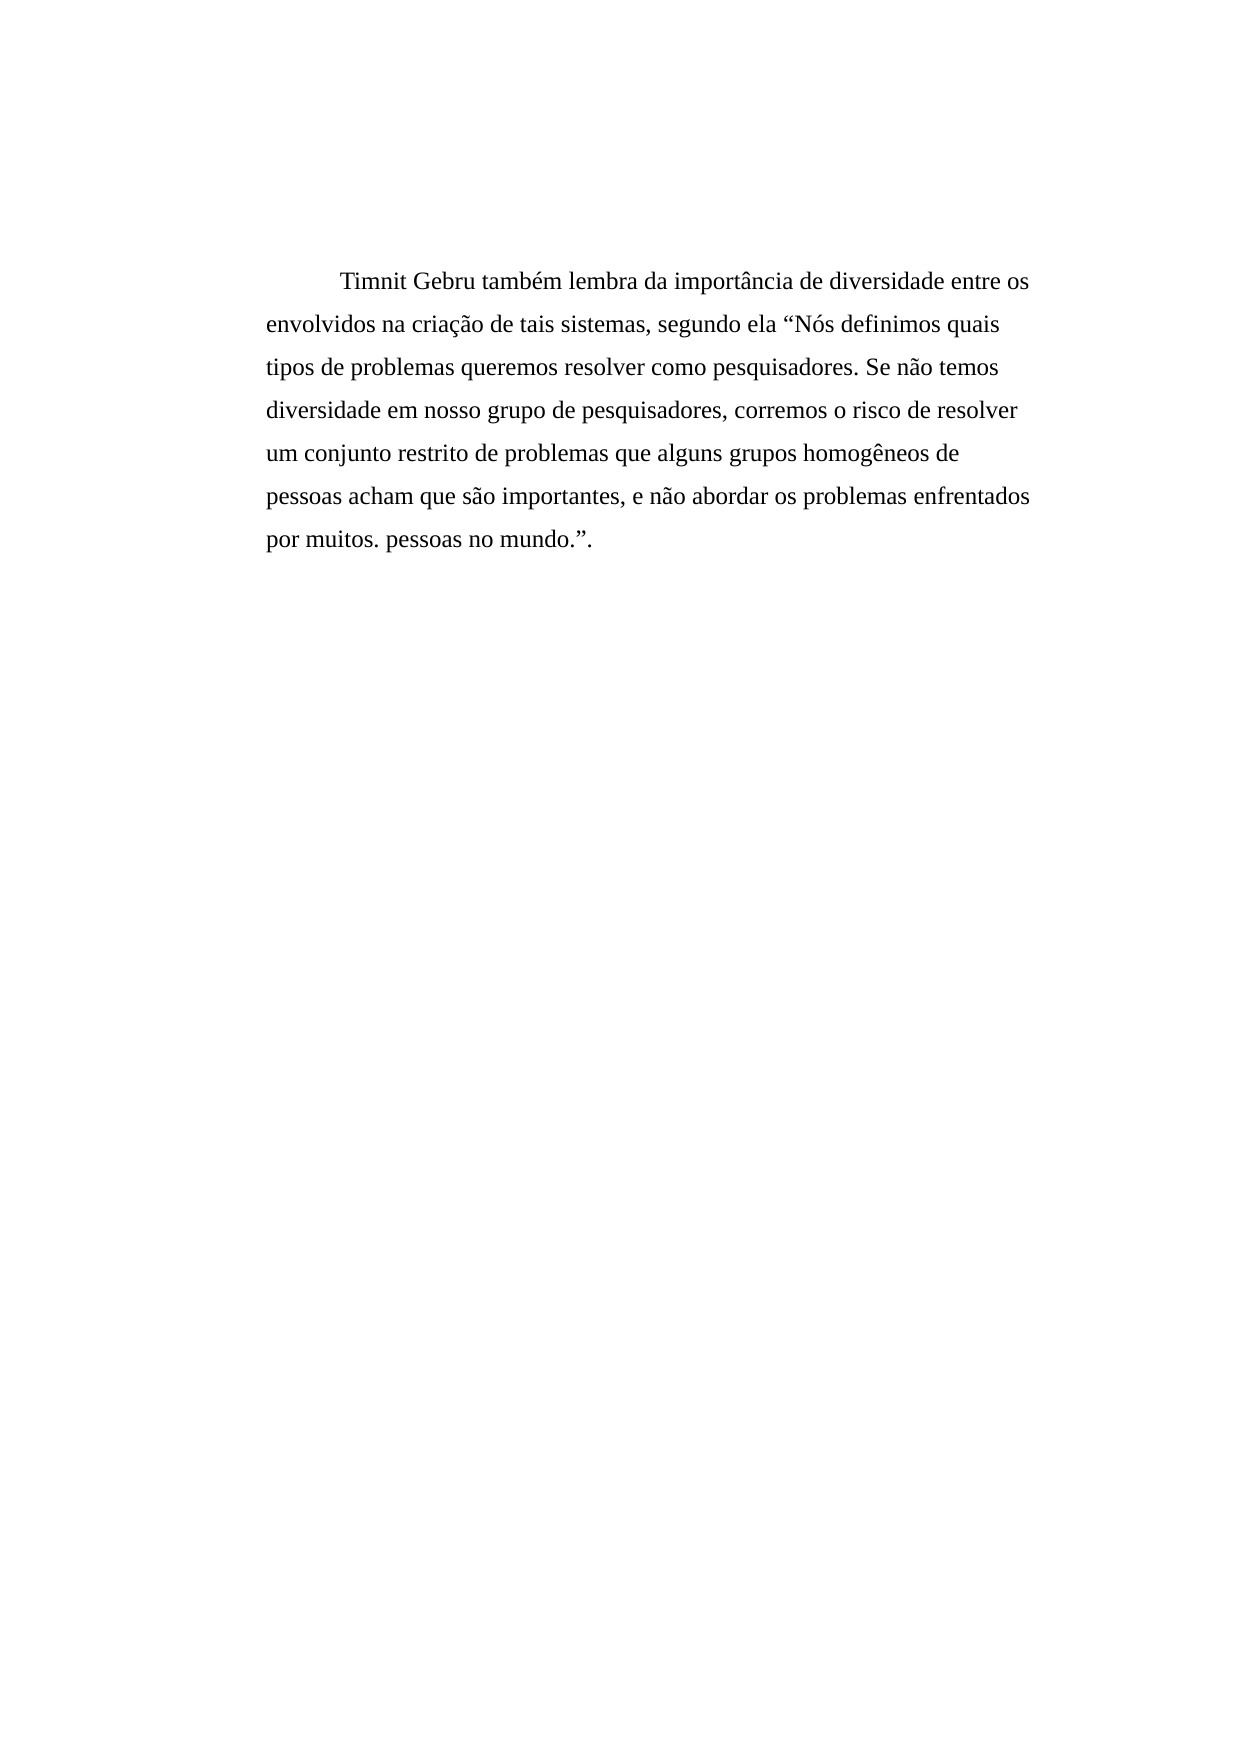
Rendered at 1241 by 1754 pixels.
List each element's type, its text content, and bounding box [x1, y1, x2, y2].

text Timnit Gebru também lembra da importância de diversidade entre os envolvidos na criação de tais sistemas, segundo ela “Nós definimos quais tipos de problemas queremos resolver como pesquisadores. Se não temos diversidade em nosso grupo de pesquisadores, corremos o risco de resolver um conjunto restrito de problemas que alguns grupos homogêneos de pessoas acham que são importantes, e não abordar os problemas enfrentados por muitos. pessoas no mundo.”. [266, 266, 1033, 553]
